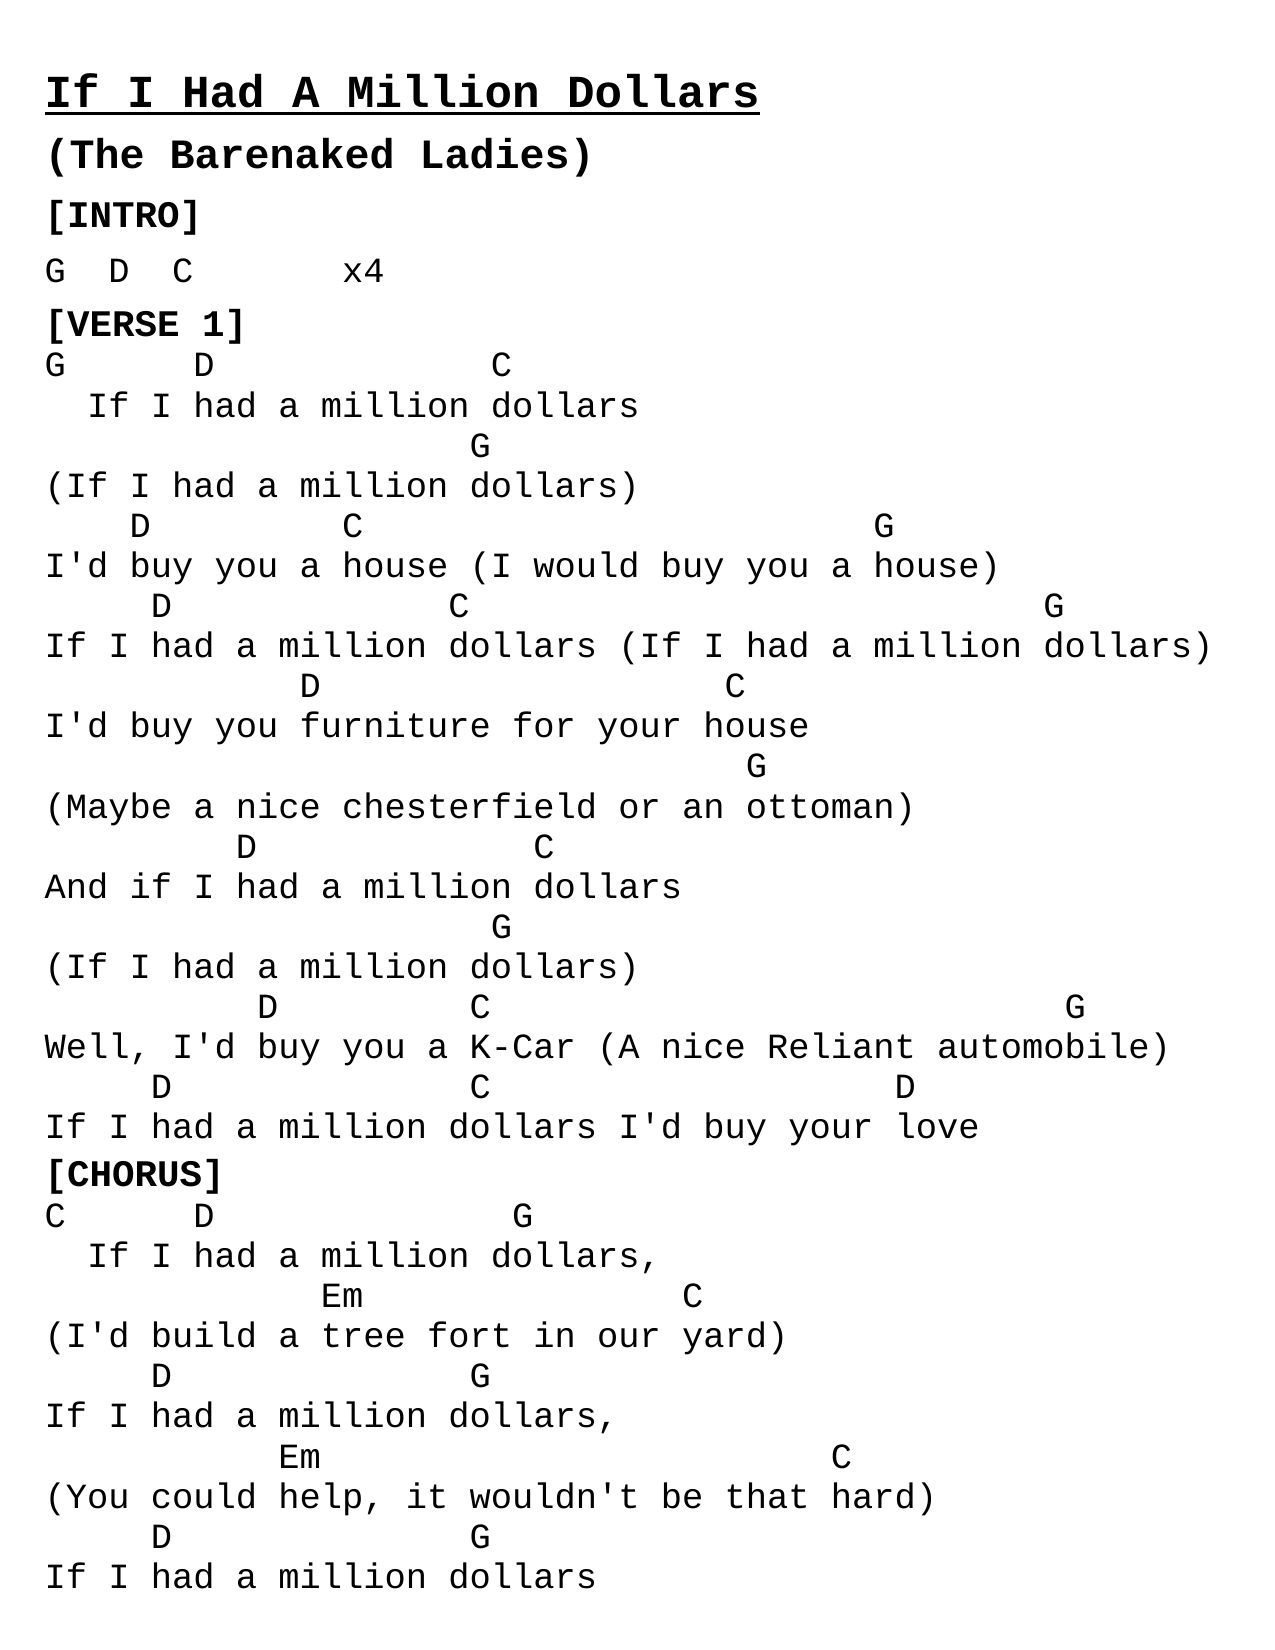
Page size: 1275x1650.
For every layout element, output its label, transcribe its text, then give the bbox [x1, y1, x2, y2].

text D C [44, 829, 1231, 869]
text If I had a million dollars, [44, 1238, 1231, 1278]
text I'd buy you furniture for your house [44, 708, 1231, 748]
text (If I had a million dollars) [44, 949, 1231, 989]
text (If I had a million dollars) [44, 468, 1231, 508]
text G D C x4 [44, 253, 1231, 293]
subtitle [INTRO] [44, 196, 1231, 238]
text C D G [44, 1198, 1231, 1238]
text And if I had a million dollars [44, 869, 1231, 909]
text Em C [44, 1278, 1231, 1318]
text If I had a million dollars (If I had a million dollars) [44, 628, 1231, 668]
text D C G [44, 588, 1231, 628]
text D C G [44, 989, 1231, 1029]
subtitle (The Barenaked Ladies) [44, 134, 1231, 181]
text If I had a million dollars, [44, 1398, 1231, 1438]
text G [44, 748, 1231, 788]
text Well, I'd buy you a K-Car (A nice Reliant automobile) [44, 1029, 1231, 1069]
text If I had a million dollars [44, 387, 1231, 428]
text G D C [44, 347, 1231, 387]
subtitle [CHORUS] [44, 1155, 1231, 1198]
text Em C [44, 1438, 1231, 1479]
subtitle [VERSE 1] [44, 305, 1231, 347]
text D G [44, 1519, 1231, 1559]
text G [44, 428, 1231, 468]
subtitle If I Had A Million Dollars [44, 69, 1231, 121]
text (You could help, it wouldn't be that hard) [44, 1479, 1231, 1519]
text G [44, 909, 1231, 949]
text If I had a million dollars I'd buy your love [44, 1109, 1231, 1149]
text (I'd build a tree fort in our yard) [44, 1318, 1231, 1358]
text D C D [44, 1069, 1231, 1109]
text D G [44, 1358, 1231, 1398]
text I'd buy you a house (I would buy you a house) [44, 548, 1231, 588]
text (Maybe a nice chesterfield or an ottoman) [44, 788, 1231, 829]
text If I had a million dollars [44, 1559, 1231, 1599]
text D C [44, 668, 1231, 708]
text D C G [44, 508, 1231, 548]
